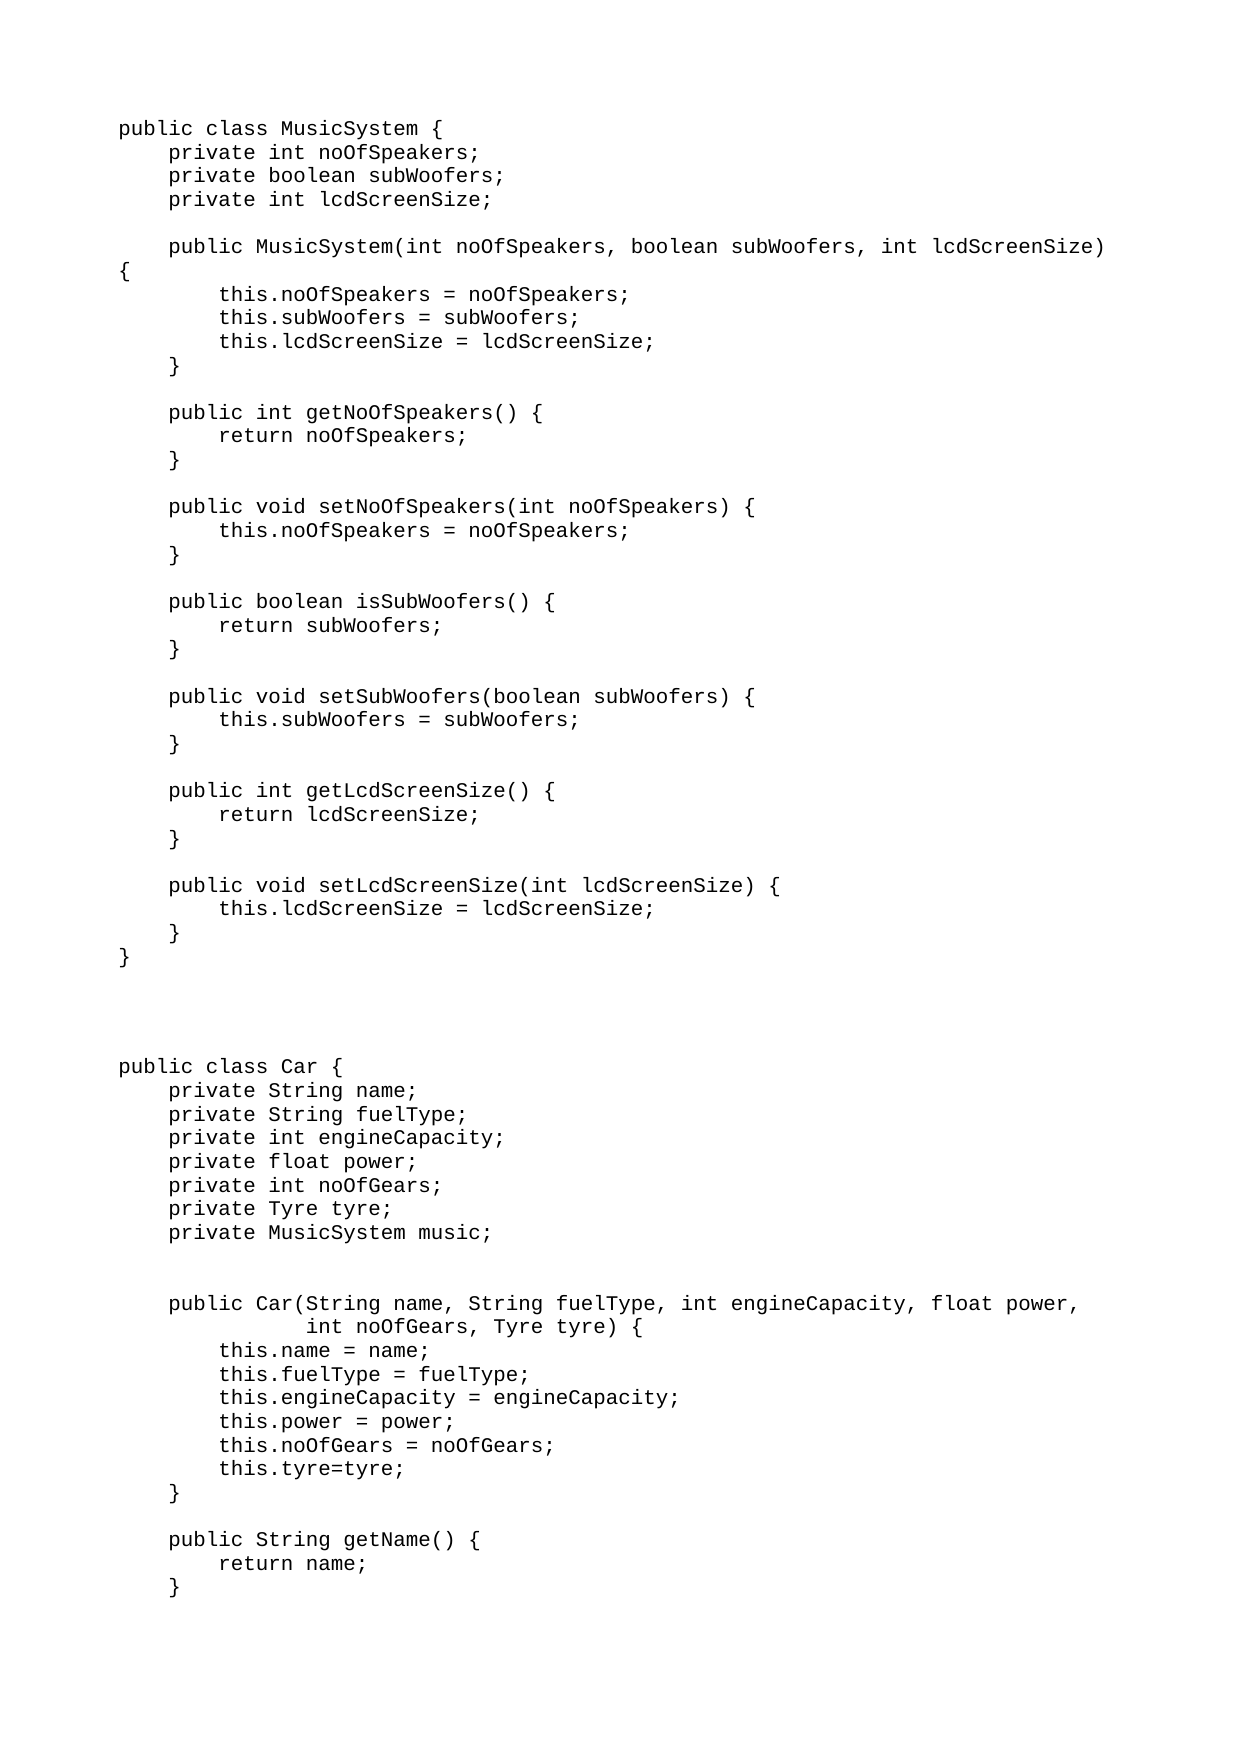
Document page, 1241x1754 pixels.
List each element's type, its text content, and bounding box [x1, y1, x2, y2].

text } [118, 638, 1122, 662]
text this.noOfGears = noOfGears; [118, 1435, 1122, 1458]
text public int getLcdScreenSize() { [118, 780, 1122, 804]
text private int noOfSpeakers; [118, 142, 1122, 165]
text int noOfGears, Tyre tyre) { [118, 1316, 1122, 1340]
text private Tyre tyre; [118, 1198, 1122, 1222]
text this.lcdScreenSize = lcdScreenSize; [118, 331, 1122, 354]
text public void setNoOfSpeakers(int noOfSpeakers) { [118, 496, 1122, 520]
text } [118, 449, 1122, 473]
text private boolean subWoofers; [118, 165, 1122, 189]
text return name; [118, 1553, 1122, 1577]
text } [118, 827, 1122, 851]
text } [118, 733, 1122, 757]
text private float power; [118, 1151, 1122, 1174]
text } [118, 1577, 1122, 1600]
text public Car(String name, String fuelType, int engineCapacity, float power, [118, 1293, 1122, 1316]
text this.tyre=tyre; [118, 1458, 1122, 1482]
text private int engineCapacity; [118, 1127, 1122, 1151]
text this.power = power; [118, 1411, 1122, 1435]
text return subWoofers; [118, 615, 1122, 638]
text this.lcdScreenSize = lcdScreenSize; [118, 898, 1122, 922]
text public void setSubWoofers(boolean subWoofers) { [118, 686, 1122, 709]
text } [118, 544, 1122, 567]
text public void setLcdScreenSize(int lcdScreenSize) { [118, 875, 1122, 898]
text return lcdScreenSize; [118, 804, 1122, 827]
text } [118, 1482, 1122, 1506]
text public class MusicSystem { [118, 118, 1122, 142]
text public String getName() { [118, 1529, 1122, 1553]
text return noOfSpeakers; [118, 426, 1122, 449]
text public class Car { [118, 1056, 1122, 1080]
text this.engineCapacity = engineCapacity; [118, 1387, 1122, 1411]
text public MusicSystem(int noOfSpeakers, boolean subWoofers, int lcdScreenSize) { [118, 236, 1122, 284]
text private MusicSystem music; [118, 1222, 1122, 1246]
text this.noOfSpeakers = noOfSpeakers; [118, 284, 1122, 307]
text this.name = name; [118, 1340, 1122, 1364]
text } [118, 922, 1122, 946]
text this.noOfSpeakers = noOfSpeakers; [118, 520, 1122, 544]
text } [118, 354, 1122, 378]
text public int getNoOfSpeakers() { [118, 402, 1122, 426]
text private String name; [118, 1080, 1122, 1104]
text this.fuelType = fuelType; [118, 1364, 1122, 1387]
text this.subWoofers = subWoofers; [118, 307, 1122, 331]
text this.subWoofers = subWoofers; [118, 709, 1122, 733]
text private String fuelType; [118, 1104, 1122, 1127]
text private int noOfGears; [118, 1174, 1122, 1198]
text public boolean isSubWoofers() { [118, 591, 1122, 615]
text } [118, 946, 1122, 969]
text private int lcdScreenSize; [118, 189, 1122, 213]
